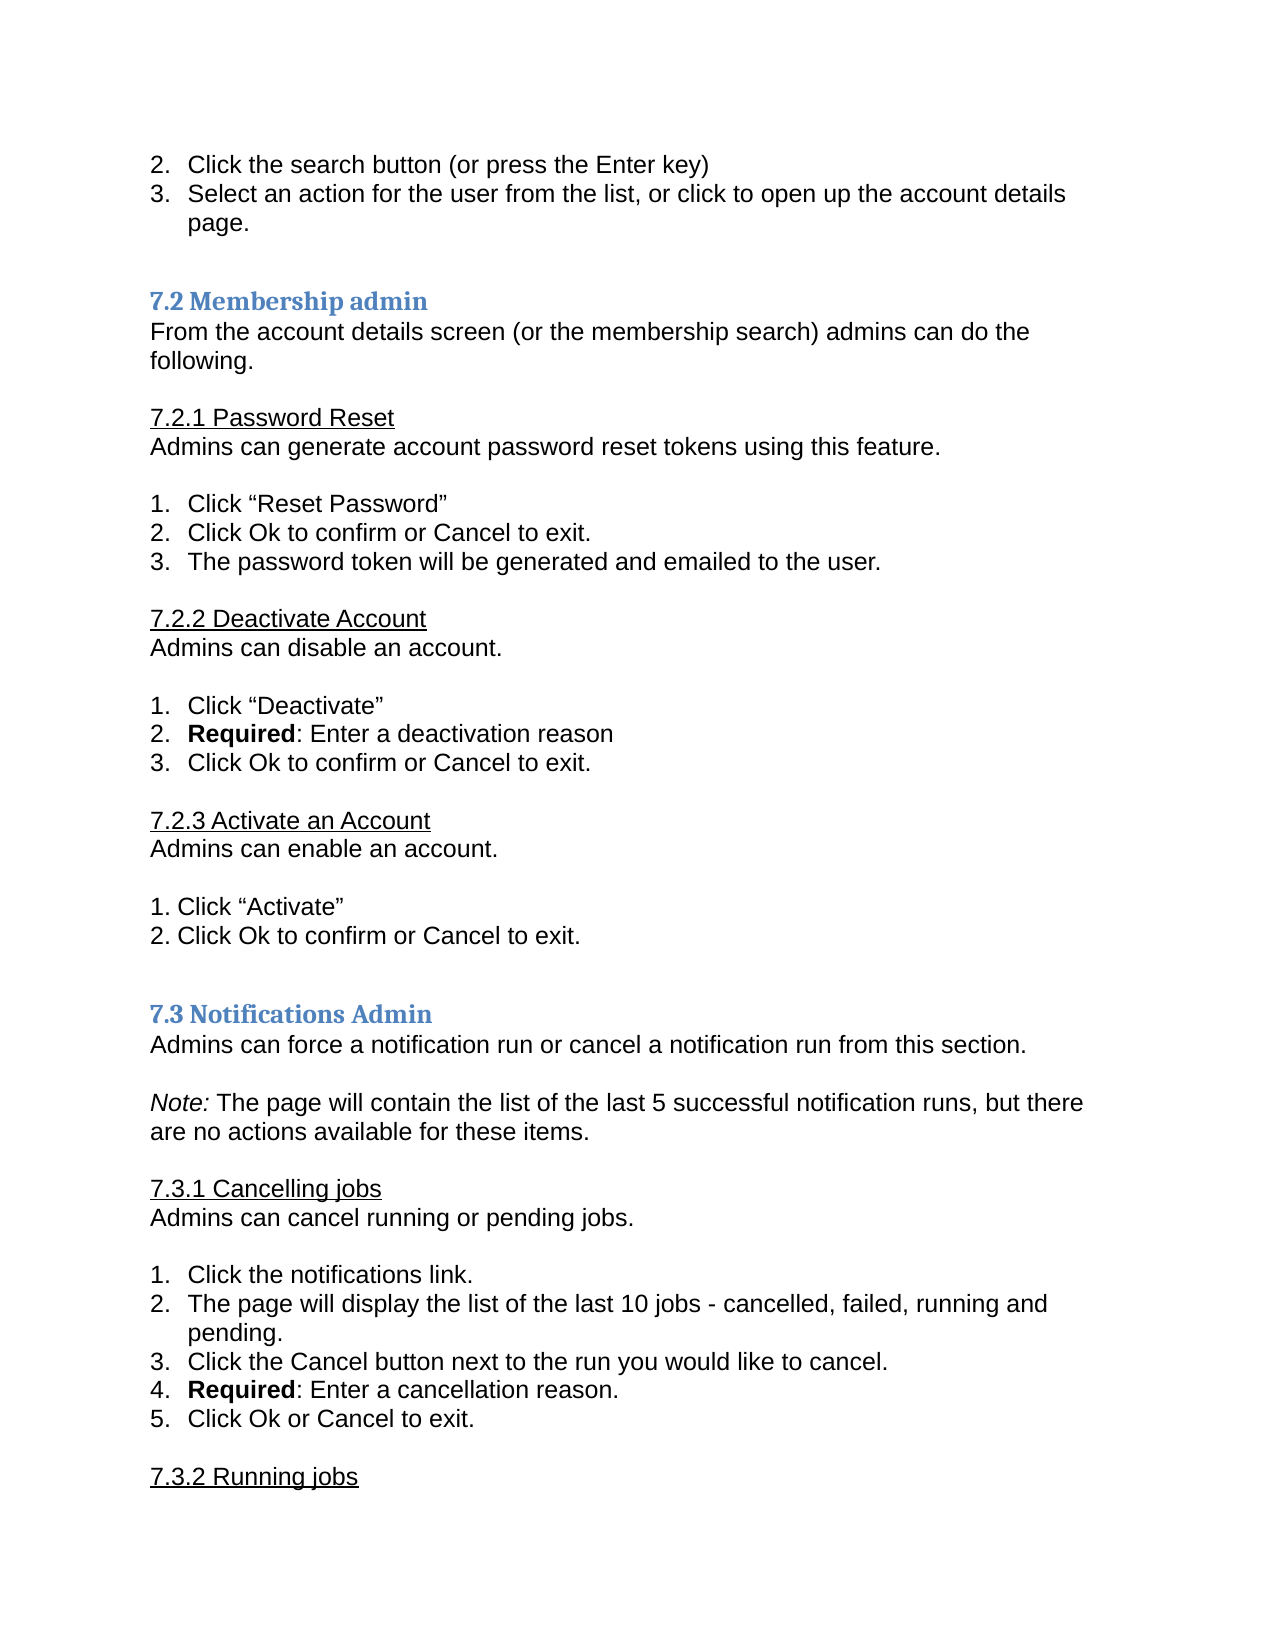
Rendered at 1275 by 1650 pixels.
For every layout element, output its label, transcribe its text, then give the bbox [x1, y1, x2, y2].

list The page will display the list of the last 10 jobs - cancelled, failed, running and pending. [150, 1289, 1125, 1346]
text Admins can disable an account. [150, 633, 1125, 662]
text From the account details screen (or the membership search) admins can do the following. [150, 317, 1125, 374]
list Click Ok to confirm or Cancel to exit. [150, 518, 1125, 547]
text Note: The page will contain the list of the last 5 successful notification runs, but there are no actions available for these items. [150, 1088, 1125, 1145]
list Click “Activate” [150, 892, 1125, 921]
subtitle 7.2 Membership admin [150, 286, 1125, 317]
list Select an action for the user from the list, or click to open up the account details page. [150, 179, 1125, 236]
text Admins can cancel running or pending jobs. [150, 1203, 1125, 1231]
list Click Ok to confirm or Cancel to exit. [150, 748, 1125, 777]
subtitle 7.3 Notifications Admin [150, 999, 1125, 1030]
text 7.2.1 Password Reset [150, 403, 1125, 432]
list Click the search button (or press the Enter key) [150, 150, 1125, 179]
list Click “Deactivate” [150, 691, 1125, 719]
list Click “Reset Password” [150, 489, 1125, 518]
list Click Ok or Cancel to exit. [150, 1404, 1125, 1433]
text 7.3.1 Cancelling jobs [150, 1174, 1125, 1203]
text Admins can force a notification run or cancel a notification run from this section. [150, 1030, 1125, 1059]
text 7.2.3 Activate an Account [150, 806, 1125, 834]
text Admins can generate account password reset tokens using this feature. [150, 432, 1125, 461]
text Admins can enable an account. [150, 834, 1125, 863]
text 7.3.2 Running jobs [150, 1461, 1125, 1490]
list Required: Enter a deactivation reason [150, 719, 1125, 748]
list Click the notifications link. [150, 1260, 1125, 1289]
list Required: Enter a cancellation reason. [150, 1375, 1125, 1404]
list Click the Cancel button next to the run you would like to cancel. [150, 1346, 1125, 1375]
list The password token will be generated and emailed to the user. [150, 547, 1125, 576]
list Click Ok to confirm or Cancel to exit. [150, 921, 1125, 949]
text 7.2.2 Deactivate Account [150, 604, 1125, 633]
